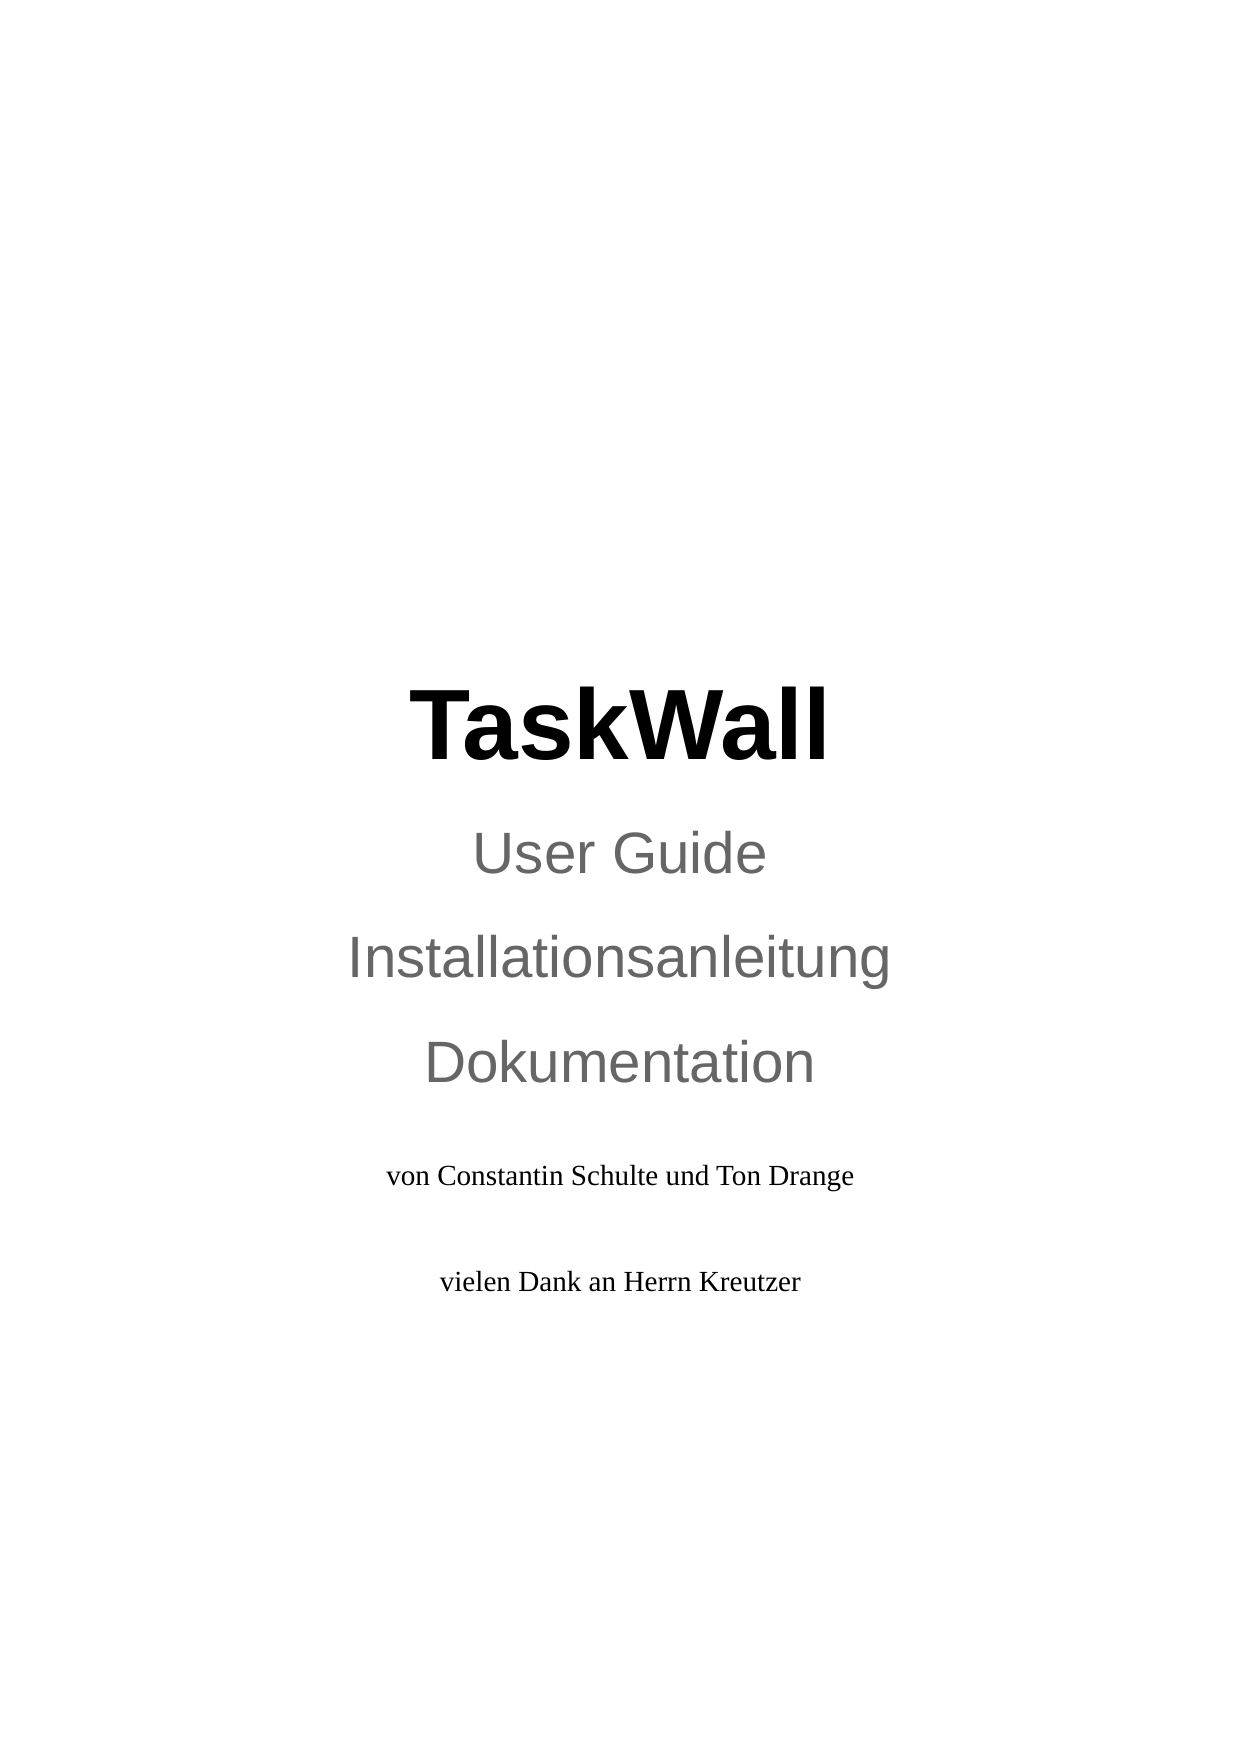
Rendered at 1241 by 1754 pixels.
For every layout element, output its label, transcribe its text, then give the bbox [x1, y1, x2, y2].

text von Constantin Schulte und Ton Drange [118, 1158, 1122, 1191]
title TaskWall [118, 666, 1122, 781]
title User Guide [118, 818, 1122, 886]
text vielen Dank an Herrn Kreutzer [118, 1264, 1122, 1297]
title Dokumentation [118, 1028, 1122, 1095]
title Installationsanleitung [118, 923, 1122, 990]
